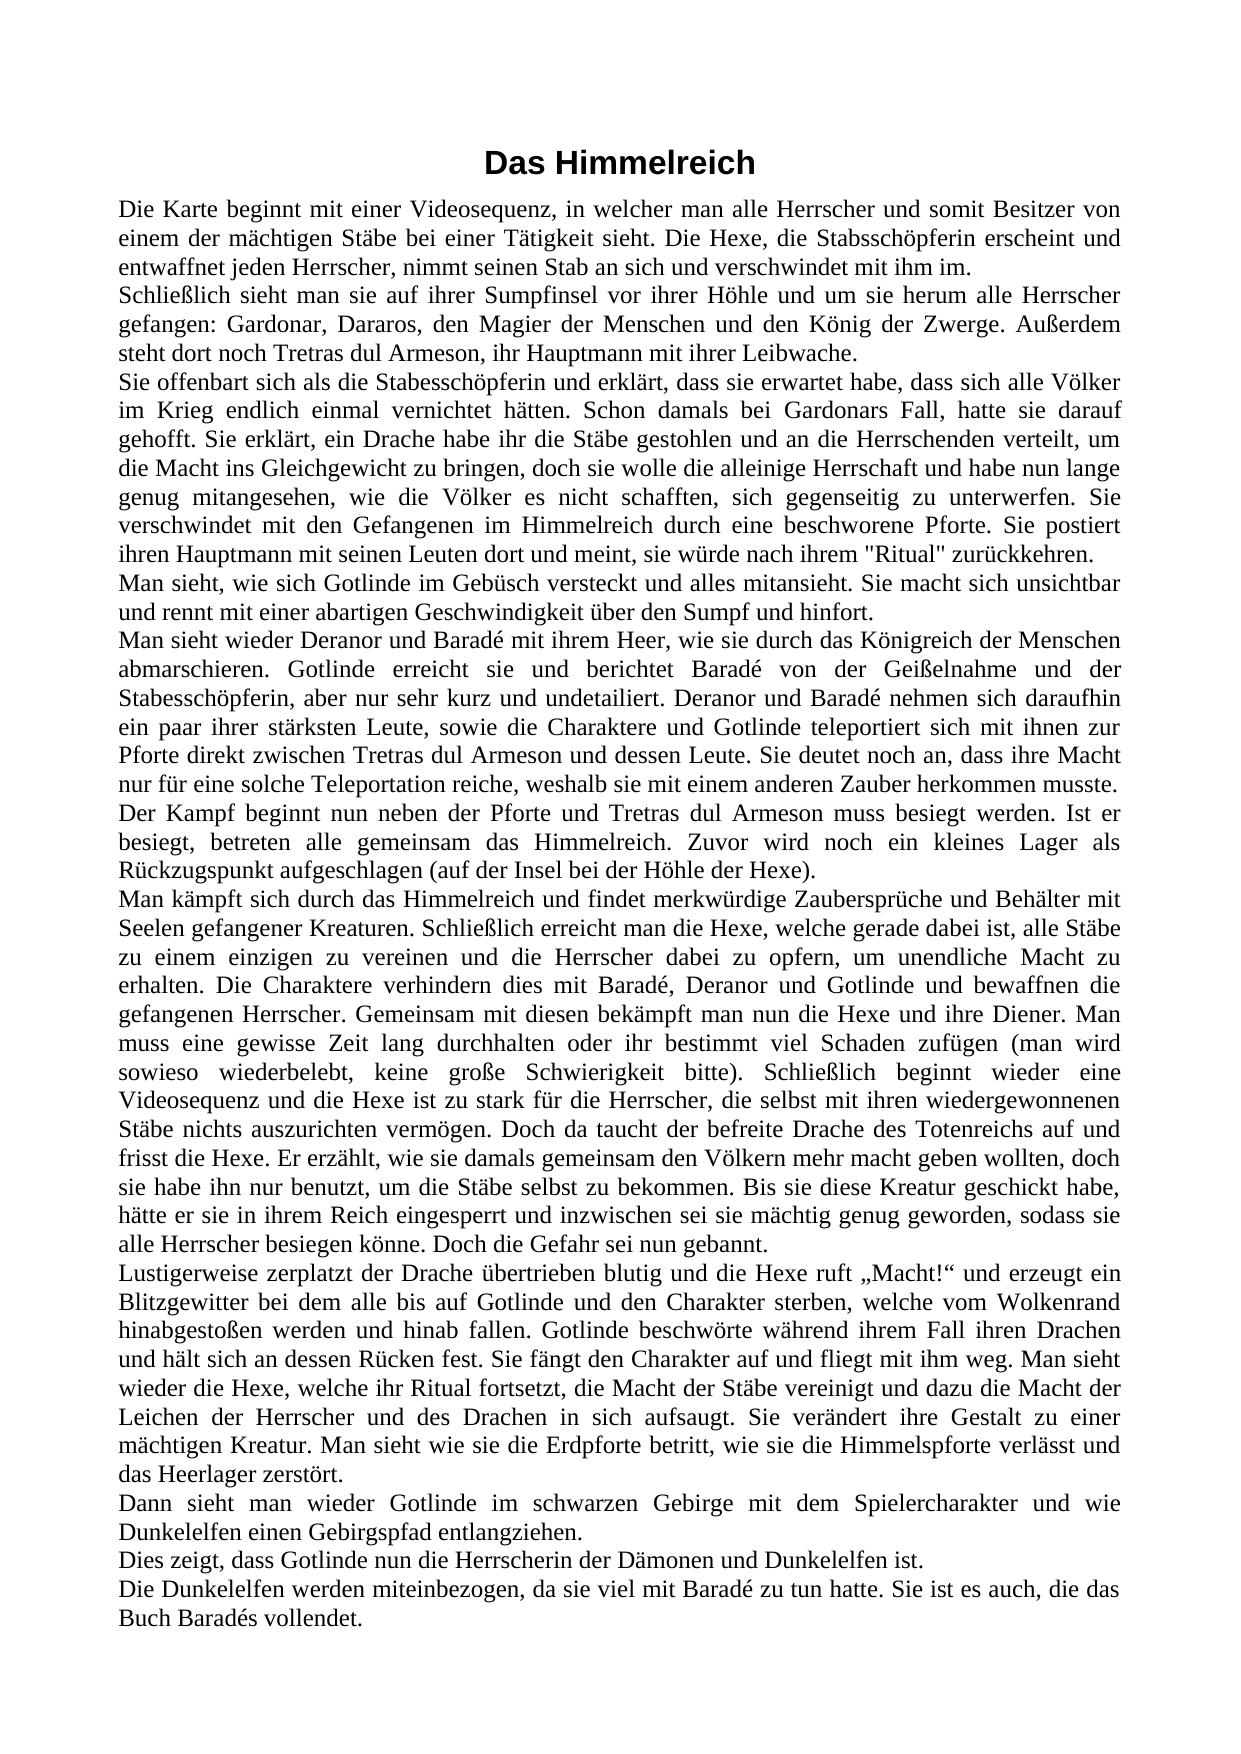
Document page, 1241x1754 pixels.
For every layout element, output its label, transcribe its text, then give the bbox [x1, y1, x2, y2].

text Die Karte beginnt mit einer Videosequenz, in welcher man alle Herrscher und somit Besitzer von einem der mächtigen Stäbe bei einer Tätigkeit sieht. Die Hexe, die Stabsschöpferin erscheint und entwaffnet jeden Herrscher, nimmt seinen Stab an sich und verschwindet mit ihm im. [118, 194, 1122, 281]
text Dies zeigt, dass Gotlinde nun die Herrscherin der Dämonen und Dunkelelfen ist. [118, 1546, 1122, 1574]
text Schließlich sieht man sie auf ihrer Sumpfinsel vor ihrer Höhle und um sie herum alle Herrscher gefangen: Gardonar, Dararos, den Magier der Menschen und den König der Zwerge. Außerdem steht dort noch Tretras dul Armeson, ihr Hauptmann mit ihrer Leibwache. [118, 281, 1122, 367]
text Man sieht wieder Deranor und Baradé mit ihrem Heer, wie sie durch das Königreich der Menschen abmarschieren. Gotlinde erreicht sie und berichtet Baradé von der Geißelnahme und der Stabesschöpferin, aber nur sehr kurz und undetailiert. Deranor und Baradé nehmen sich daraufhin ein paar ihrer stärksten Leute, sowie die Charaktere und Gotlinde teleportiert sich mit ihnen zur Pforte direkt zwischen Tretras dul Armeson und dessen Leute. Sie deutet noch an, dass ihre Macht nur für eine solche Teleportation reiche, weshalb sie mit einem anderen Zauber herkommen musste. [118, 626, 1122, 798]
text Man sieht, wie sich Gotlinde im Gebüsch versteckt und alles mitansieht. Sie macht sich unsichtbar und rennt mit einer abartigen Geschwindigkeit über den Sumpf und hinfort. [118, 568, 1122, 626]
text Sie offenbart sich als die Stabesschöpferin und erklärt, dass sie erwartet habe, dass sich alle Völker im Krieg endlich einmal vernichtet hätten. Schon damals bei Gardonars Fall, hatte sie darauf gehofft. Sie erklärt, ein Drache habe ihr die Stäbe gestohlen und an die Herrschenden verteilt, um die Macht ins Gleichgewicht zu bringen, doch sie wolle die alleinige Herrschaft und habe nun lange genug mitangesehen, wie die Völker es nicht schafften, sich gegenseitig zu unterwerfen. Sie verschwindet mit den Gefangenen im Himmelreich durch eine beschworene Pforte. Sie postiert ihren Hauptmann mit seinen Leuten dort und meint, sie würde nach ihrem "Ritual" zurückkehren. [118, 367, 1122, 568]
text Man kämpft sich durch das Himmelreich und findet merkwürdige Zaubersprüche und Behälter mit Seelen gefangener Kreaturen. Schließlich erreicht man die Hexe, welche gerade dabei ist, alle Stäbe zu einem einzigen zu vereinen und die Herrscher dabei zu opfern, um unendliche Macht zu erhalten. Die Charaktere verhindern dies mit Baradé, Deranor und Gotlinde und bewaffnen die gefangenen Herrscher. Gemeinsam mit diesen bekämpft man nun die Hexe und ihre Diener. Man muss eine gewisse Zeit lang durchhalten oder ihr bestimmt viel Schaden zufügen (man wird sowieso wiederbelebt, keine große Schwierigkeit bitte). Schließlich beginnt wieder eine Videosequenz und die Hexe ist zu stark für die Herrscher, die selbst mit ihren wiedergewonnenen Stäbe nichts auszurichten vermögen. Doch da taucht der befreite Drache des Totenreichs auf und frisst die Hexe. Er erzählt, wie sie damals gemeinsam den Völkern mehr macht geben wollten, doch sie habe ihn nur benutzt, um die Stäbe selbst zu bekommen. Bis sie diese Kreatur geschickt habe, hätte er sie in ihrem Reich eingesperrt und inzwischen sei sie mächtig genug geworden, sodass sie alle Herrscher besiegen könne. Doch die Gefahr sei nun gebannt. [118, 884, 1122, 1258]
text Die Dunkelelfen werden miteinbezogen, da sie viel mit Baradé zu tun hatte. Sie ist es auch, die das Buch Baradés vollendet. [118, 1574, 1122, 1632]
text Lustigerweise zerplatzt der Drache übertrieben blutig und die Hexe ruft „Macht!“ und erzeugt ein Blitzgewitter bei dem alle bis auf Gotlinde und den Charakter sterben, welche vom Wolkenrand hinabgestoßen werden und hinab fallen. Gotlinde beschwörte während ihrem Fall ihren Drachen und hält sich an dessen Rücken fest. Sie fängt den Charakter auf und fliegt mit ihm weg. Man sieht wieder die Hexe, welche ihr Ritual fortsetzt, die Macht der Stäbe vereinigt und dazu die Macht der Leichen der Herrscher und des Drachen in sich aufsaugt. Sie verändert ihre Gestalt zu einer mächtigen Kreatur. Man sieht wie sie die Erdpforte betritt, wie sie die Himmelspforte verlässt und das Heerlager zerstört. [118, 1258, 1122, 1488]
text Der Kampf beginnt nun neben der Pforte und Tretras dul Armeson muss besiegt werden. Ist er besiegt, betreten alle gemeinsam das Himmelreich. Zuvor wird noch ein kleines Lager als Rückzugspunkt aufgeschlagen (auf der Insel bei der Höhle der Hexe). [118, 798, 1122, 884]
subtitle Das Himmelreich [118, 143, 1122, 182]
text Dann sieht man wieder Gotlinde im schwarzen Gebirge mit dem Spielercharakter und wie Dunkelelfen einen Gebirgspfad entlangziehen. [118, 1488, 1122, 1546]
